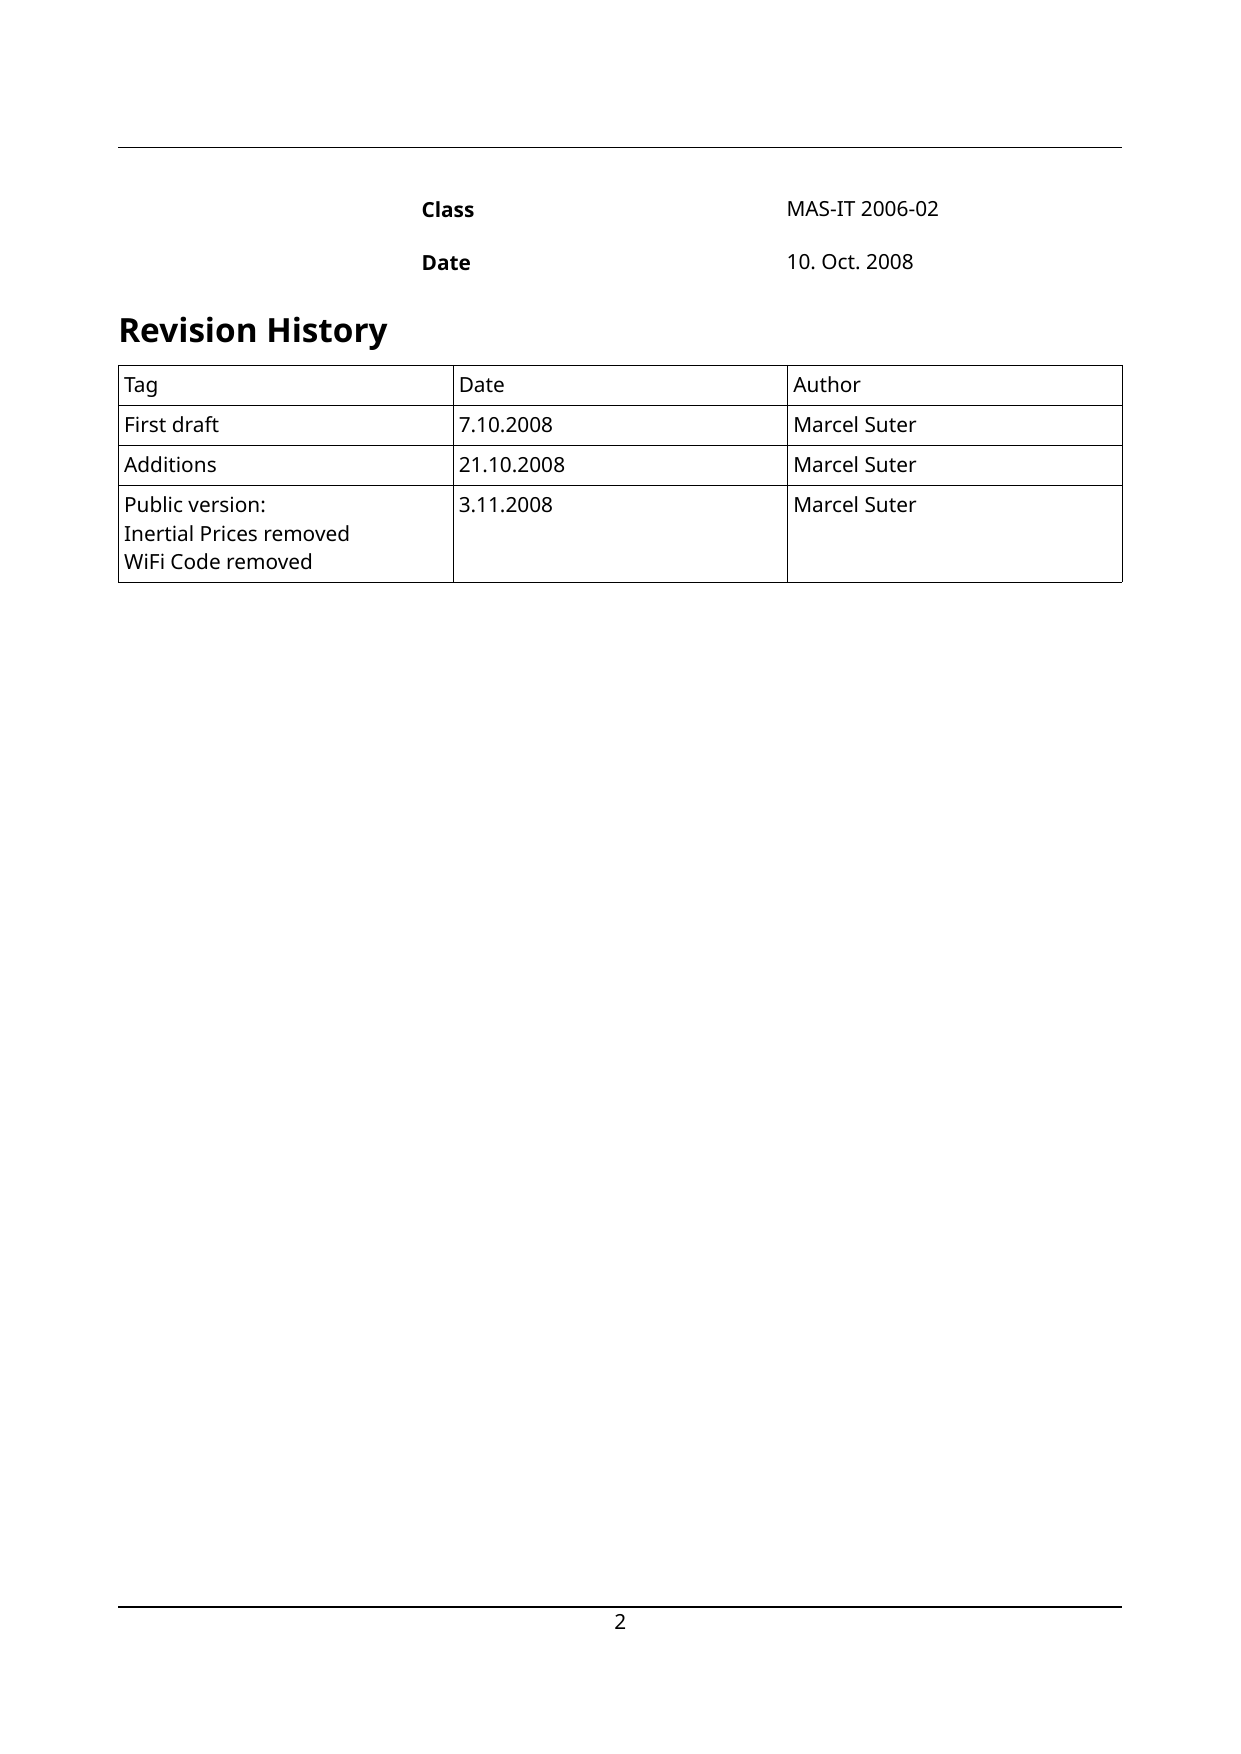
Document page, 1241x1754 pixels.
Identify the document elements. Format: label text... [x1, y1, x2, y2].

table_header Tag [119, 366, 453, 405]
table_cell MAS-IT 2006-02 [781, 177, 1123, 229]
table_cell Class [416, 177, 781, 229]
table_cell Marcel Suter [788, 446, 1122, 485]
table_cell 7.10.2008 [454, 406, 787, 445]
table_cell Marcel Suter [788, 486, 1122, 582]
table_cell 21.10.2008 [454, 446, 787, 485]
table_cell First draft [119, 406, 453, 445]
table_cell Additions [119, 446, 453, 485]
subtitle Revision History [118, 307, 1122, 352]
table_cell Date [416, 230, 781, 282]
table_cell Public version: Inertial Prices removed WiFi Code removed [119, 486, 453, 582]
table_header Date [454, 366, 787, 405]
table_cell Marcel Suter [788, 406, 1122, 445]
table_header Author [788, 366, 1122, 405]
table_cell 3.11.2008 [454, 486, 787, 582]
table_cell 10. Oct. 2008 [781, 230, 1123, 282]
